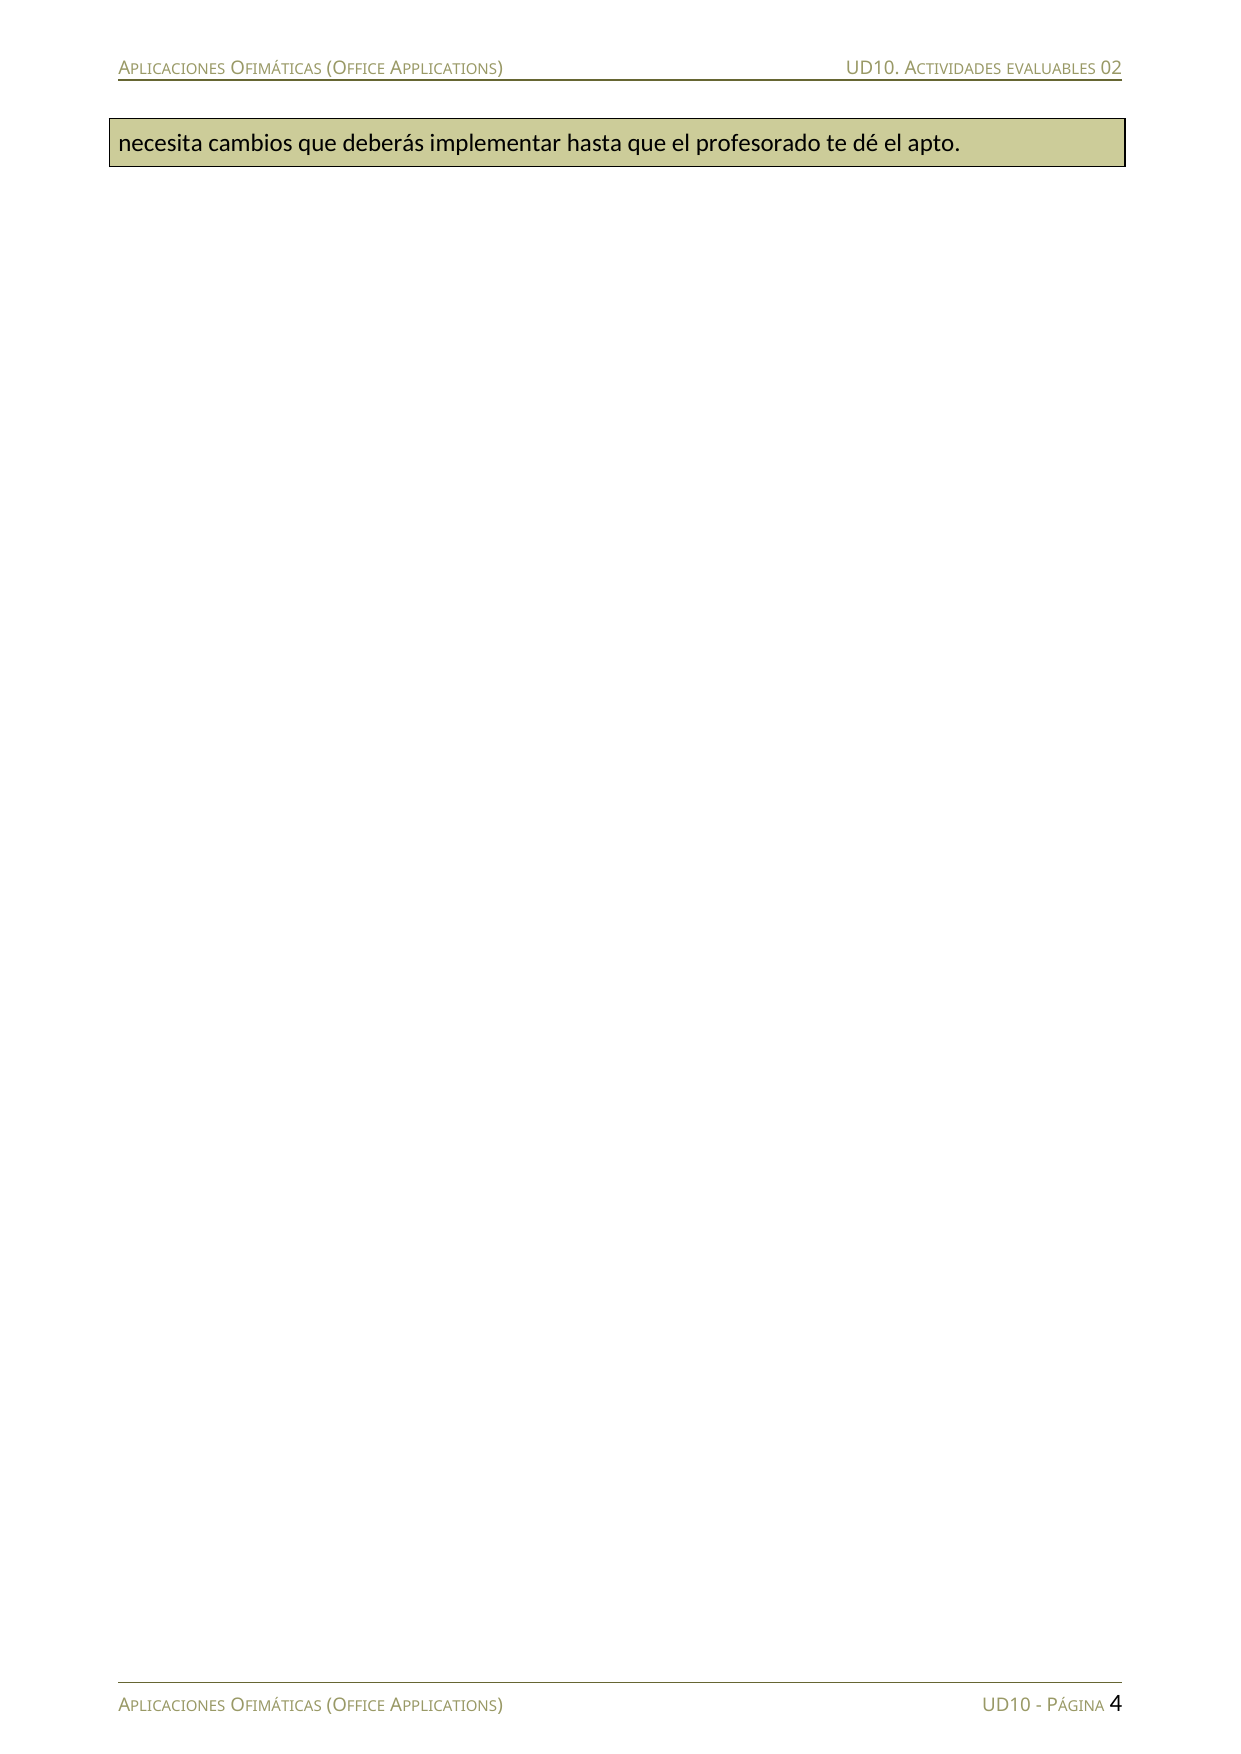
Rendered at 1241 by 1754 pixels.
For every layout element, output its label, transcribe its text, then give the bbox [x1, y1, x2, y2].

text necesita cambios que deberás implementar hasta que el profesorado te dé el apto. [110, 119, 1124, 166]
